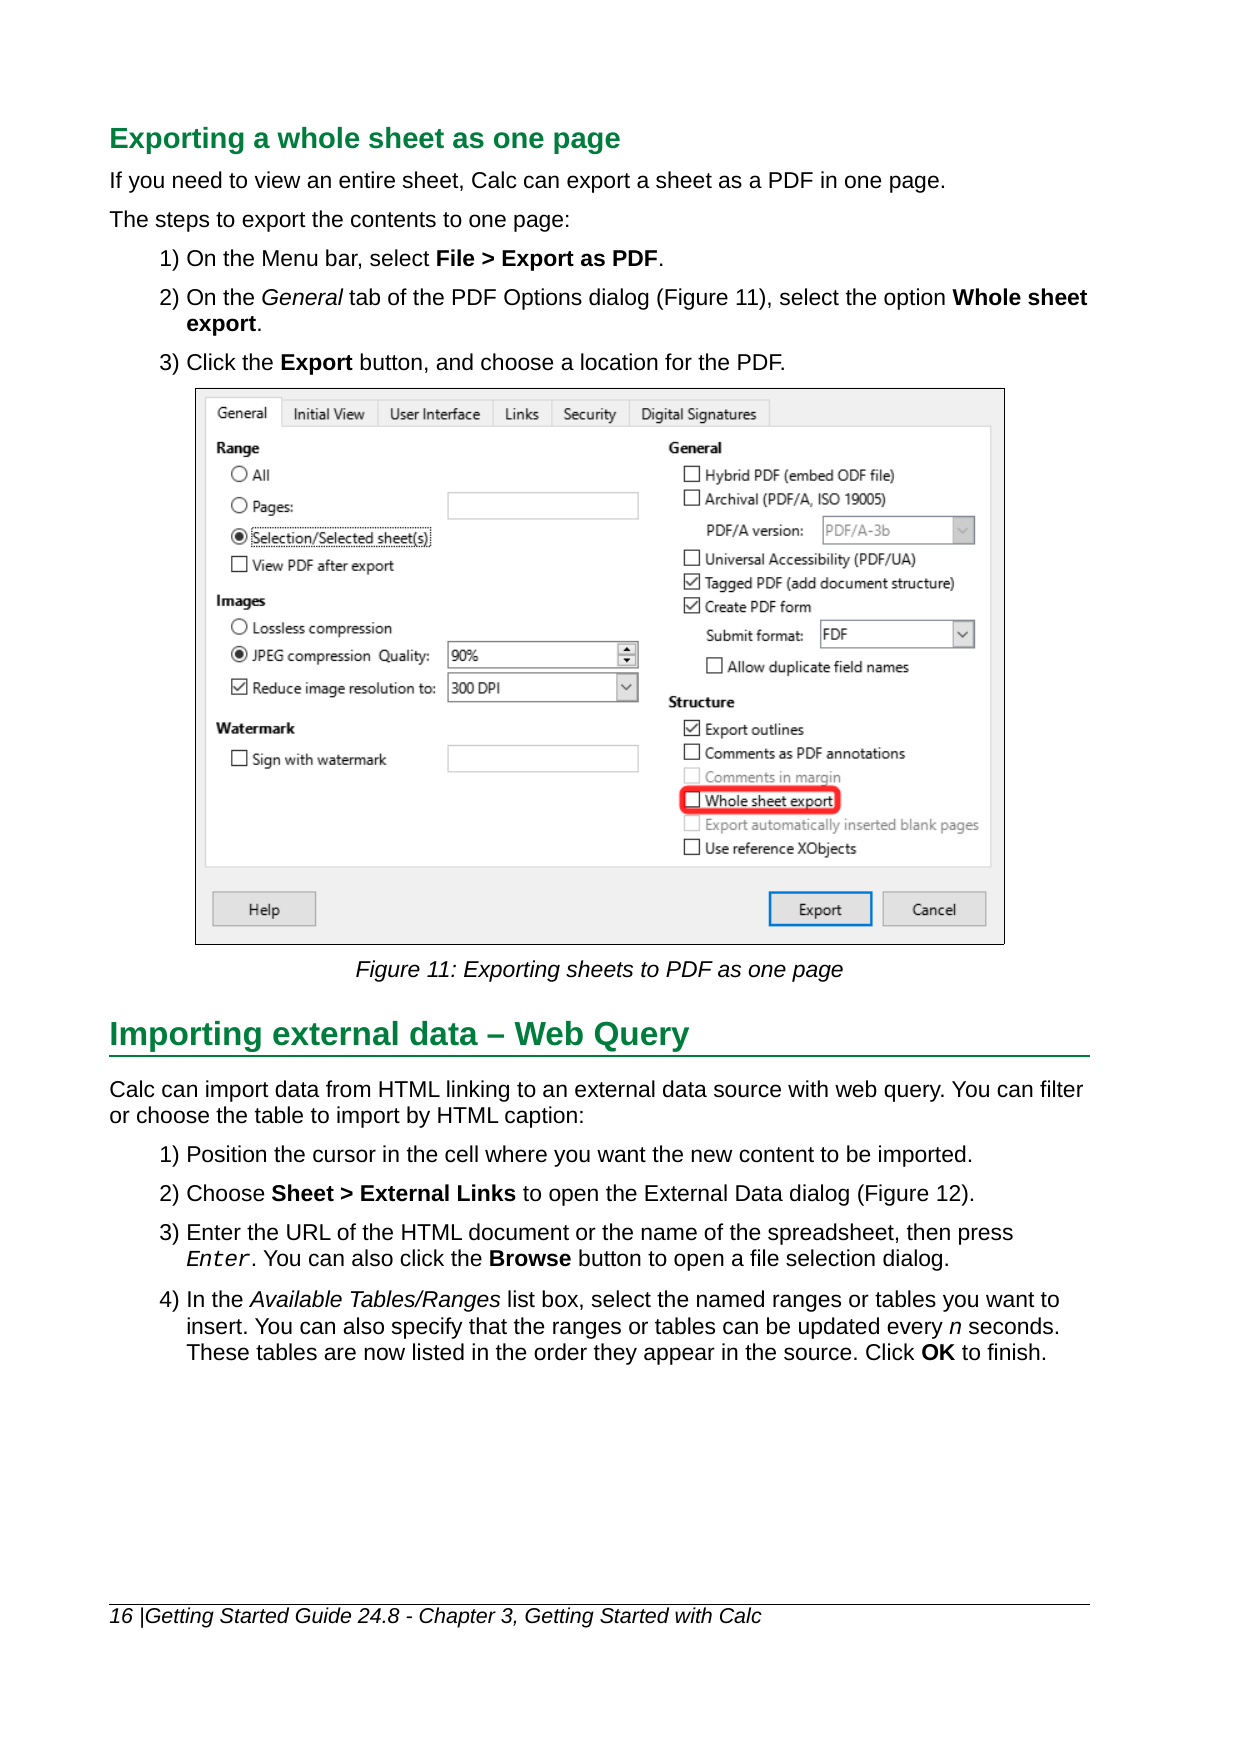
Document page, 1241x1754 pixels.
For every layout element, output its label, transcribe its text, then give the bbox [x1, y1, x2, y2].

text Figure 11: Exporting sheets to PDF as one page [195, 956, 1004, 983]
list Enter the URL of the HTML document or the name of the spreadsheet, then press Enter. You can also click the Browse button to open a file selection dialog. [186, 1219, 1090, 1274]
list Calc can import data from HTML linking to an external data source with web query. You can filter or choose the table to import by HTML caption: [109, 1076, 1090, 1129]
subtitle Importing external data – Web Query [109, 1014, 1090, 1055]
list In the Available Tables/Ranges list box, select the named ranges or tables you want to insert. You can also specify that the ranges or tables can be updated every n seconds. These tables are now listed in the order they appear in the source. Click OK to finish. [186, 1286, 1090, 1365]
list Click the Export button, and choose a location for the PDF. [186, 349, 1090, 375]
list The steps to export the contents to one page: [109, 206, 1090, 232]
list On the General tab of the PDF Options dialog (Figure 11), select the option Whole sheet export. [186, 283, 1090, 336]
list Position the cursor in the cell where you want the new content to be imported. [186, 1141, 1090, 1168]
picture [196, 389, 1004, 944]
subtitle Exporting a whole sheet as one page [109, 121, 1090, 154]
text If you need to view an entire sheet, Calc can export a sheet as a PDF in one page. [109, 167, 1090, 193]
list Choose Sheet > External Links to open the External Data dialog (Figure 12). [186, 1180, 1090, 1207]
list On the Menu bar, select File > Export as PDF. [186, 245, 1090, 271]
